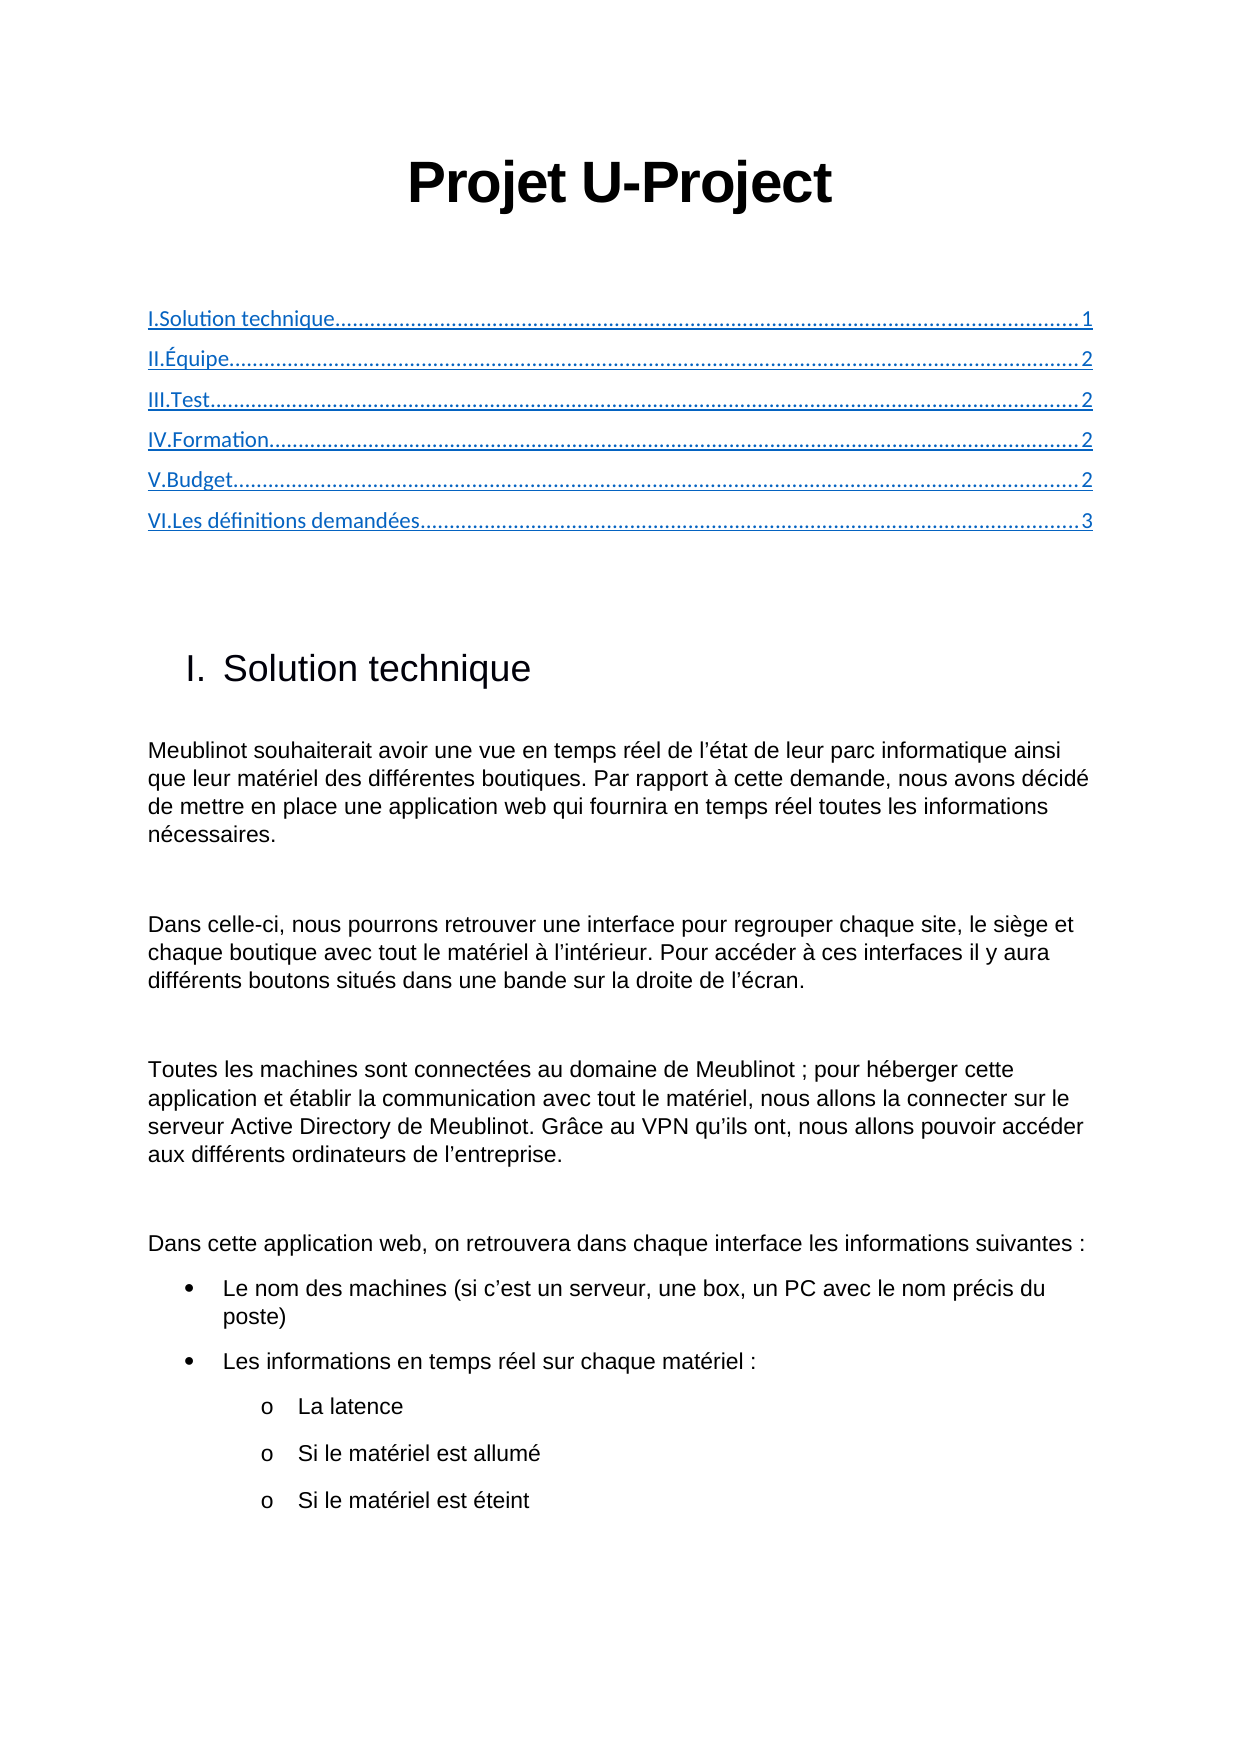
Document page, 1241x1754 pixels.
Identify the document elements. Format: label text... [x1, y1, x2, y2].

text VI.Les définitions demandées 3 [148, 506, 1093, 530]
text V.Budget 2 [148, 466, 1093, 490]
text II.Équipe 2 [148, 344, 1093, 369]
text Dans cette application web, on retrouvera dans chaque interface les informations suivantes : [148, 1230, 1093, 1257]
text IV.Formation 2 [148, 425, 1093, 449]
title Projet U-Project [148, 148, 1093, 215]
subtitle Solution technique [185, 646, 1093, 689]
list Si le matériel est allumé [260, 1440, 1093, 1468]
text Toutes les machines sont connectées au domaine de Meublinot ; pour héberger cette application et établir la communication avec tout le matériel, nous allons la connecter sur le serveur Active Directory de Meublinot. Grâce au VPN qu’ils ont, nous allons pouvoir accéder aux différents ordinateurs de l’entreprise. [148, 1056, 1093, 1167]
text Meublinot souhaiterait avoir une vue en temps réel de l’état de leur parc informatique ainsi que leur matériel des différentes boutiques. Par rapport à cette demande, nous avons décidé de mettre en place une application web qui fournira en temps réel toutes les informations nécessaires. [148, 737, 1093, 847]
text III.Test 2 [148, 385, 1093, 409]
list Si le matériel est éteint [260, 1487, 1093, 1515]
list Les informations en temps réel sur chaque matériel : [185, 1348, 1093, 1374]
list La latence [260, 1393, 1093, 1421]
list Le nom des machines (si c’est un serveur, une box, un PC avec le nom précis du poste) [185, 1275, 1093, 1330]
text I.Solution technique 1 [148, 304, 1093, 328]
text Dans celle-ci, nous pourrons retrouver une interface pour regrouper chaque site, le siège et chaque boutique avec tout le matériel à l’intérieur. Pour accéder à ces interfaces il y aura différents boutons situés dans une bande sur la droite de l’écran. [148, 911, 1093, 993]
